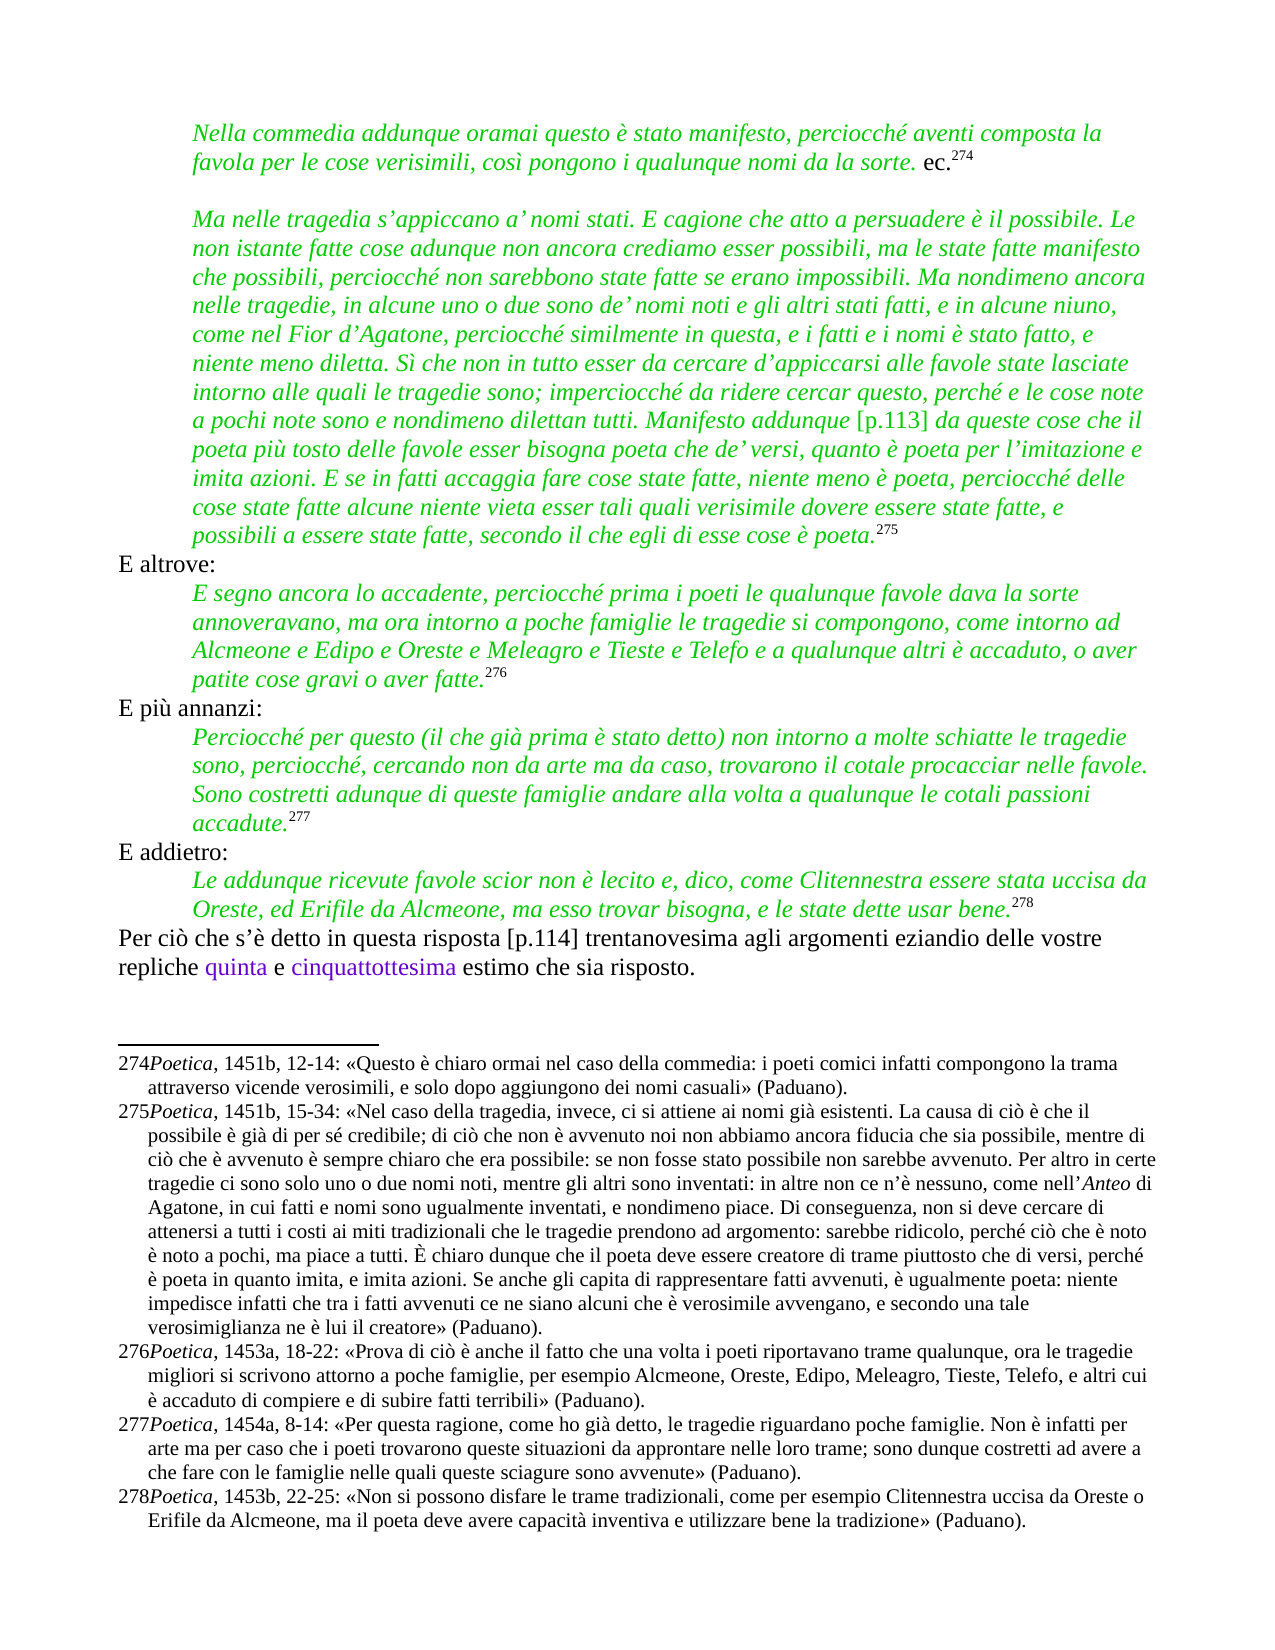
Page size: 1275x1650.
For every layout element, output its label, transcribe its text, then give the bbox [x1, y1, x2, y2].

text E addietro: [118, 837, 1157, 866]
text Poetica, 1451b, 15-34: «Nel caso della tragedia, invece, ci si attiene ai nomi già esistenti. La causa di ciò è che il possibile è già di per sé credibile; di ciò che non è avvenuto noi non abbiamo ancora fiducia che sia possibile, mentre di ciò che è avvenuto è sempre chiaro che era possibile: se non fosse stato possibile non sarebbe avvenuto. Per altro in certe tragedie ci sono solo uno o due nomi noti, mentre gli altri sono inventati: in altre non ce n’è nessuno, come nell’Anteo di Agatone, in cui fatti e nomi sono ugualmente inventati, e nondimeno piace. Di conseguenza, non si deve cercare di attenersi a tutti i costi ai miti tradizionali che le tragedie prendono ad argomento: sarebbe ridicolo, perché ciò che è noto è noto a pochi, ma piace a tutti. È chiaro dunque che il poeta deve essere creatore di trame piuttosto che di versi, perché è poeta in quanto imita, e imita azioni. Se anche gli capita di rappresentare fatti avvenuti, è ugualmente poeta: niente impedisce infatti che tra i fatti avvenuti ce ne siano alcuni che è verosimile avvengano, e secondo una tale verosimiglianza ne è lui il creatore» (Paduano). [118, 1099, 1157, 1339]
text Per ciò che s’è detto in questa risposta [p.114] trentanovesima agli argomenti eziandio delle vostre repliche quinta e cinquattottesima estimo che sia risposto. [118, 923, 1157, 981]
text Poetica, 1453b, 22-25: «Non si possono disfare le trame tradizionali, come per esempio Clitennestra uccisa da Oreste o Erifile da Alcmeone, ma il poeta deve avere capacità inventiva e utilizzare bene la tradizione» (Paduano). [118, 1484, 1157, 1532]
text E segno ancora lo accadente, perciocché prima i poeti le qualunque favole dava la sorte annoveravano, ma ora intorno a poche famiglie le tragedie si compongono, come intorno ad Alcmeone e Edipo e Oreste e Meleagro e Tieste e Telefo e a qualunque altri è accaduto, o aver patite cose gravi o aver fatte. [192, 578, 1157, 693]
text Poetica, 1454a, 8-14: «Per questa ragione, come ho già detto, le tragedie riguardano poche famiglie. Non è infatti per arte ma per caso che i poeti trovarono queste situazioni da approntare nelle loro trame; sono dunque costretti ad avere a che fare con le famiglie nelle quali queste sciagure sono avvenute» (Paduano). [118, 1412, 1157, 1484]
text E più annanzi: [118, 693, 1157, 722]
text Poetica, 1453a, 18-22: «Prova di ciò è anche il fatto che una volta i poeti riportavano trame qualunque, ora le tragedie migliori si scrivono attorno a poche famiglie, per esempio Alcmeone, Oreste, Edipo, Meleagro, Tieste, Telefo, e altri cui è accaduto di compiere e di subire fatti terribili» (Paduano). [118, 1339, 1157, 1412]
text E altrove: [118, 549, 1157, 578]
text Poetica, 1451b, 12-14: «Questo è chiaro ormai nel caso della commedia: i poeti comici infatti compongono la trama attraverso vicende verosimili, e solo dopo aggiungono dei nomi casuali» (Paduano). [118, 1051, 1157, 1099]
text Nella commedia addunque oramai questo è stato manifesto, perciocché aventi composta la favola per le cose verisimili, così pongono i qualunque nomi da la sorte. ec. [192, 118, 1157, 176]
text Perciocché per questo (il che già prima è stato detto) non intorno a molte schiatte le tragedie sono, perciocché, cercando non da arte ma da caso, trovarono il cotale procacciar nelle favole. Sono costretti adunque di queste famiglie andare alla volta a qualunque le cotali passioni accadute. [192, 722, 1157, 837]
text Ma nelle tragedia s’appiccano a’ nomi stati. E cagione che atto a persuadere è il possibile. Le non istante fatte cose adunque non ancora crediamo esser possibili, ma le state fatte manifesto che possibili, perciocché non sarebbono state fatte se erano impossibili. Ma nondimeno ancora nelle tragedie, in alcune uno o due sono de’ nomi noti e gli altri stati fatti, e in alcune niuno, come nel Fior d’Agatone, perciocché similmente in questa, e i fatti e i nomi è stato fatto, e niente meno diletta. Sì che non in tutto esser da cercare d’appiccarsi alle favole state lasciate intorno alle quali le tragedie sono; imperciocché da ridere cercar questo, perché e le cose note a pochi note sono e nondimeno dilettan tutti. Manifesto addunque [p.113] da queste cose che il poeta più tosto delle favole esser bisogna poeta che de’ versi, quanto è poeta per l’imitazione e imita azioni. E se in fatti accaggia fare cose state fatte, niente meno è poeta, perciocché delle cose state fatte alcune niente vieta esser tali quali verisimile dovere essere state fatte, e possibili a essere state fatte, secondo il che egli di esse cose è poeta. [192, 204, 1157, 549]
text Le addunque ricevute favole scior non è lecito e, dico, come Clitennestra essere stata uccisa da Oreste, ed Erifile da Alcmeone, ma esso trovar bisogna, e le state dette usar bene. [192, 866, 1157, 923]
